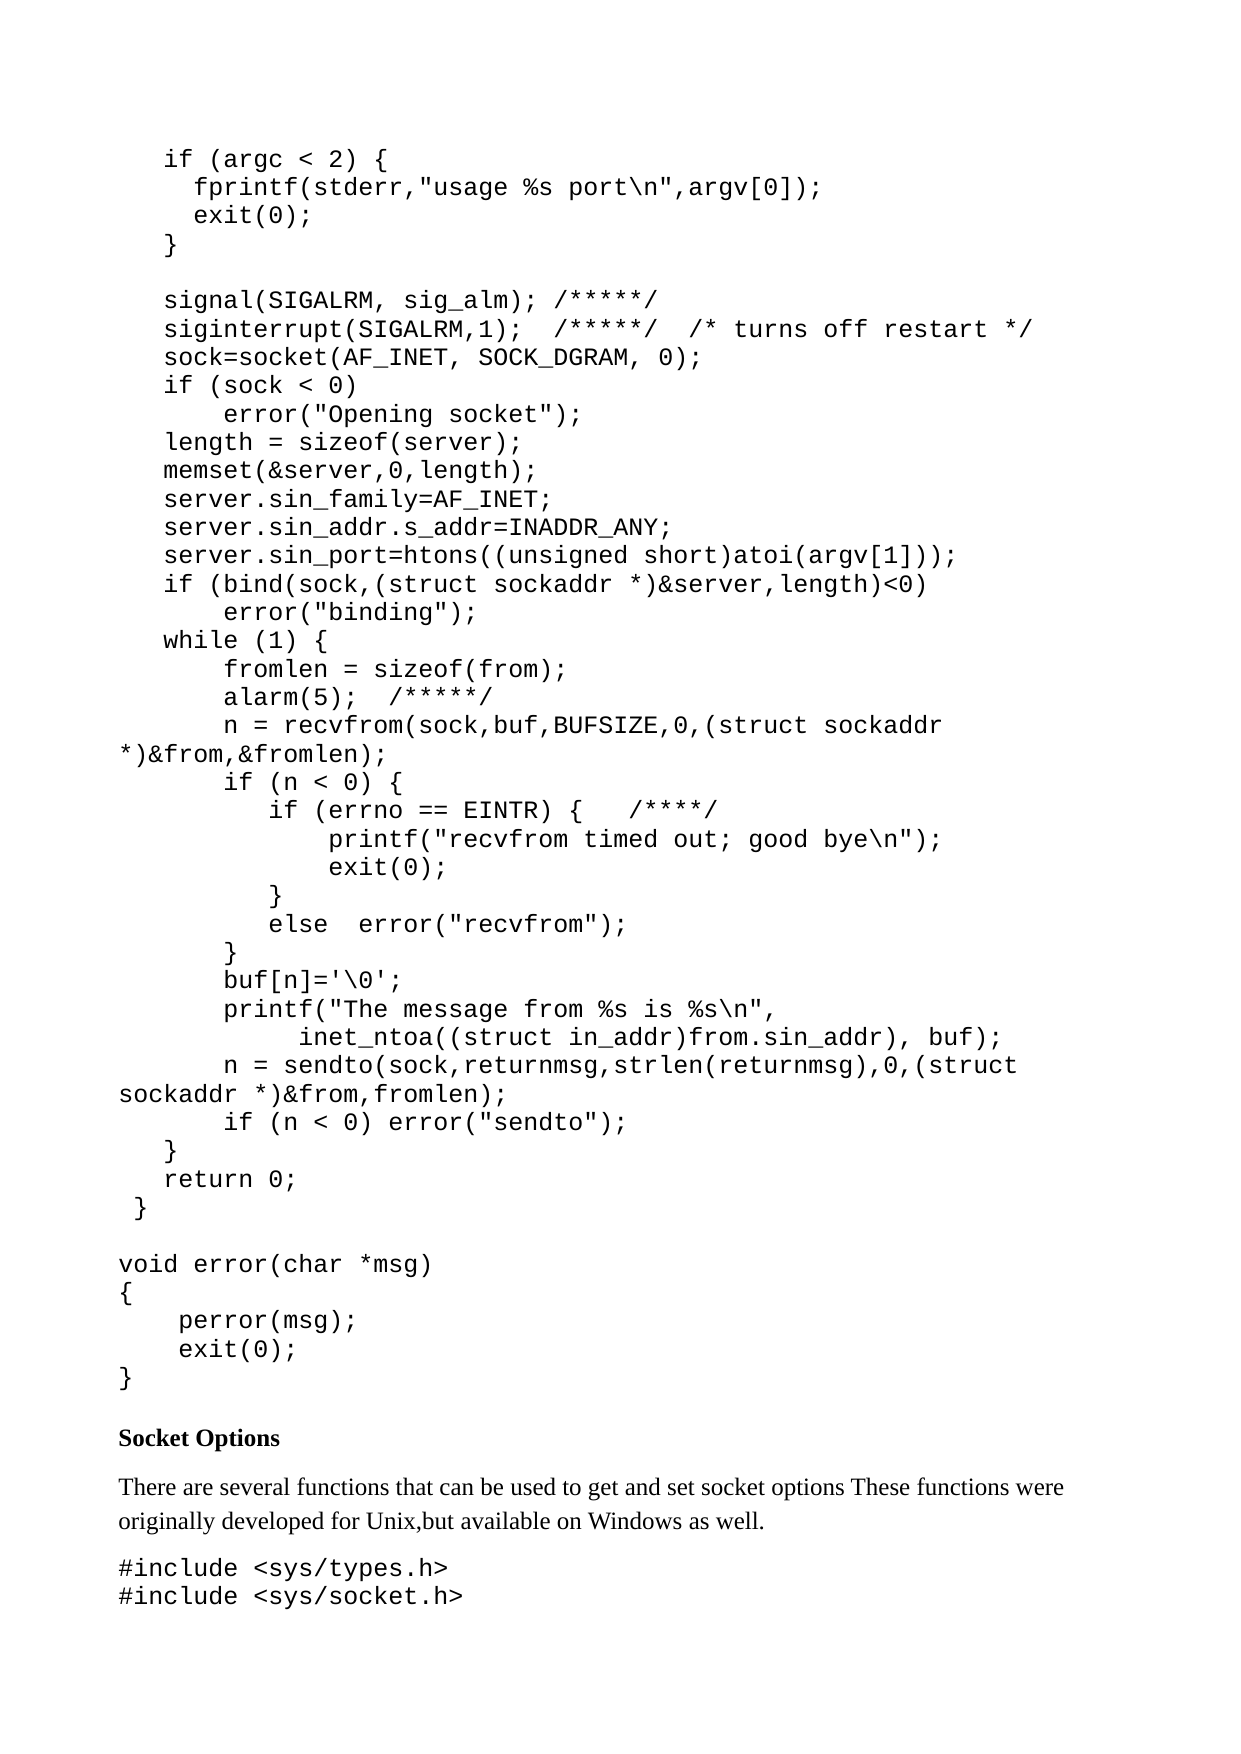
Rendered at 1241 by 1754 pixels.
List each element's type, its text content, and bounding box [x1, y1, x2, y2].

text sock=socket(AF_INET, SOCK_DGRAM, 0); [118, 345, 1122, 373]
text } [118, 231, 1122, 260]
text } [118, 1195, 1122, 1223]
text siginterrupt(SIGALRM,1); /*****/ /* turns off restart */ [118, 316, 1122, 345]
text inet_ntoa((struct in_addr)from.sin_addr), buf); [118, 1025, 1122, 1053]
text buf[n]='\0'; [118, 968, 1122, 996]
text server.sin_port=htons((unsigned short)atoi(argv[1])); [118, 543, 1122, 571]
text memset(&server,0,length); [118, 458, 1122, 486]
text exit(0); [118, 1336, 1122, 1365]
text error("Opening socket"); [118, 401, 1122, 430]
text exit(0); [118, 855, 1122, 883]
text } [118, 940, 1122, 968]
text length = sizeof(server); [118, 430, 1122, 458]
text } [118, 1138, 1122, 1166]
text } [118, 883, 1122, 911]
text n = sendto(sock,returnmsg,strlen(returnmsg),0,(struct sockaddr *)&from,fromlen); [118, 1053, 1122, 1110]
text else error("recvfrom"); [118, 911, 1122, 940]
text signal(SIGALRM, sig_alm); /*****/ [118, 288, 1122, 316]
text { [118, 1280, 1122, 1308]
text error("binding"); [118, 600, 1122, 628]
text fprintf(stderr,"usage %s port\n",argv[0]); [118, 175, 1122, 203]
text exit(0); [118, 203, 1122, 231]
text perror(msg); [118, 1308, 1122, 1336]
text while (1) { [118, 628, 1122, 656]
text if (n < 0) { [118, 770, 1122, 798]
text server.sin_addr.s_addr=INADDR_ANY; [118, 515, 1122, 543]
text Socket Options [118, 1423, 1122, 1451]
text alarm(5); /*****/ [118, 685, 1122, 713]
text server.sin_family=AF_INET; [118, 486, 1122, 515]
text if (sock < 0) [118, 373, 1122, 401]
text if (errno == EINTR) { /****/ [118, 798, 1122, 826]
text There are several functions that can be used to get and set socket options These functions were originally developed for Unix,but available on Windows as well. [118, 1472, 1122, 1535]
text } [118, 1365, 1122, 1393]
text printf("recvfrom timed out; good bye\n"); [118, 826, 1122, 855]
text if (argc < 2) { [118, 146, 1122, 175]
text n = recvfrom(sock,buf,BUFSIZE,0,(struct sockaddr *)&from,&fromlen); [118, 713, 1122, 770]
text fromlen = sizeof(from); [118, 656, 1122, 685]
text return 0; [118, 1166, 1122, 1195]
text if (bind(sock,(struct sockaddr *)&server,length)<0) [118, 571, 1122, 600]
text #include <sys/types.h> [118, 1555, 1122, 1583]
text printf("The message from %s is %s\n", [118, 996, 1122, 1025]
text if (n < 0) error("sendto"); [118, 1110, 1122, 1138]
text void error(char *msg) [118, 1251, 1122, 1280]
text #include <sys/socket.h> [118, 1583, 1122, 1612]
